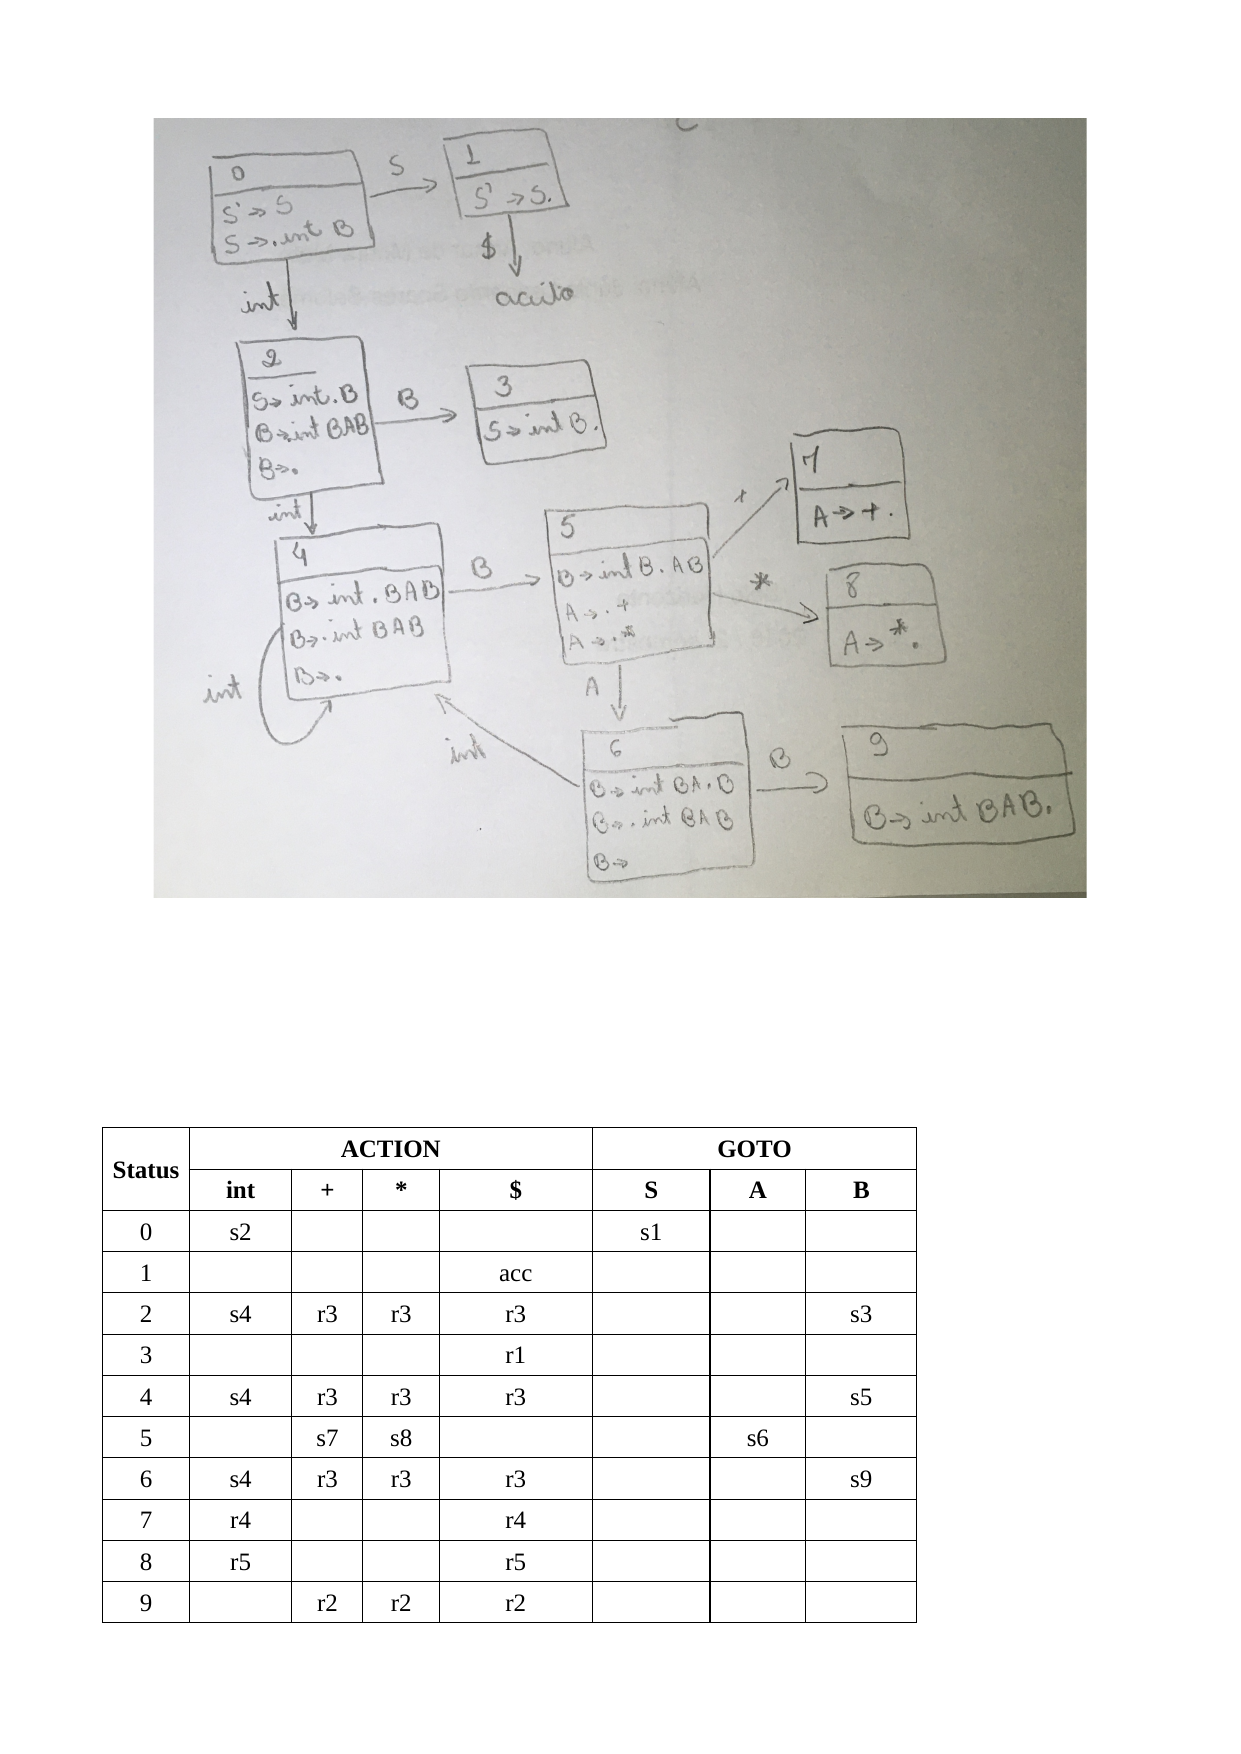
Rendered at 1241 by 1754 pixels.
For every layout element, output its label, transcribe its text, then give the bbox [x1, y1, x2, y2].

table_cell s4 [190, 1458, 291, 1498]
table_cell [806, 1252, 916, 1292]
table_cell B [806, 1170, 916, 1210]
table_cell [711, 1582, 805, 1622]
table_cell [711, 1211, 805, 1251]
table_cell [711, 1500, 805, 1540]
table_cell r3 [363, 1293, 439, 1333]
table_cell [440, 1417, 592, 1457]
table_cell [292, 1335, 362, 1375]
table_cell r3 [440, 1458, 592, 1498]
table_cell r3 [440, 1293, 592, 1333]
table_cell [593, 1500, 709, 1540]
table_cell acc [440, 1252, 592, 1292]
table_cell [593, 1293, 709, 1333]
table_cell 1 [103, 1252, 189, 1292]
table_header ACTION [190, 1128, 592, 1168]
table_cell r5 [440, 1541, 592, 1581]
table_cell [363, 1541, 439, 1581]
table_cell [806, 1211, 916, 1251]
table_cell s3 [806, 1293, 916, 1333]
table_cell S [593, 1170, 709, 1210]
table_cell r2 [363, 1582, 439, 1622]
table_cell s7 [292, 1417, 362, 1457]
table_cell s9 [806, 1458, 916, 1498]
table_cell s4 [190, 1293, 291, 1333]
table_cell * [363, 1170, 439, 1210]
table_cell 5 [103, 1417, 189, 1457]
table_cell [292, 1541, 362, 1581]
table_cell [363, 1211, 439, 1251]
table_cell 9 [103, 1582, 189, 1622]
table_cell r3 [292, 1376, 362, 1416]
table_cell r3 [292, 1293, 362, 1333]
table_cell [711, 1335, 805, 1375]
table_cell s2 [190, 1211, 291, 1251]
table_cell [593, 1458, 709, 1498]
table_cell 3 [103, 1335, 189, 1375]
table_cell + [292, 1170, 362, 1210]
table_cell s5 [806, 1376, 916, 1416]
table_cell [593, 1541, 709, 1581]
table_cell [190, 1417, 291, 1457]
table_cell r5 [190, 1541, 291, 1581]
table_cell [440, 1211, 592, 1251]
table_cell [711, 1541, 805, 1581]
table_cell s1 [593, 1211, 709, 1251]
table_cell r3 [292, 1458, 362, 1498]
table_cell [363, 1252, 439, 1292]
table_cell [593, 1376, 709, 1416]
table_cell 8 [103, 1541, 189, 1581]
table_cell 0 [103, 1211, 189, 1251]
table_cell 6 [103, 1458, 189, 1498]
table_cell A [711, 1170, 805, 1210]
table_cell r1 [440, 1335, 592, 1375]
table_cell [806, 1582, 916, 1622]
table_cell r4 [440, 1500, 592, 1540]
table_cell s4 [190, 1376, 291, 1416]
table_cell r3 [440, 1376, 592, 1416]
table_cell [593, 1582, 709, 1622]
table_cell r2 [292, 1582, 362, 1622]
table_cell $ [440, 1170, 592, 1210]
table_cell r3 [363, 1458, 439, 1498]
table_cell [711, 1458, 805, 1498]
table_cell [711, 1293, 805, 1333]
table_cell [806, 1541, 916, 1581]
table_cell [806, 1417, 916, 1457]
table_cell 4 [103, 1376, 189, 1416]
table_cell [806, 1335, 916, 1375]
table_cell int [190, 1170, 291, 1210]
table_cell [593, 1335, 709, 1375]
table_cell [292, 1252, 362, 1292]
table_cell r4 [190, 1500, 291, 1540]
table_cell [292, 1500, 362, 1540]
table_cell [806, 1500, 916, 1540]
table_cell [190, 1335, 291, 1375]
table_cell s8 [363, 1417, 439, 1457]
table_header GOTO [593, 1128, 916, 1168]
picture [153, 118, 1087, 898]
table_cell [711, 1252, 805, 1292]
table_cell s6 [711, 1417, 805, 1457]
table_cell [363, 1335, 439, 1375]
table_cell r3 [363, 1376, 439, 1416]
table_cell 7 [103, 1500, 189, 1540]
table_cell [363, 1500, 439, 1540]
table_cell [593, 1252, 709, 1292]
table_cell r2 [440, 1582, 592, 1622]
table_cell [593, 1417, 709, 1457]
table_cell [711, 1376, 805, 1416]
table_cell [292, 1211, 362, 1251]
table_cell [190, 1582, 291, 1622]
table_cell [190, 1252, 291, 1292]
table_cell 2 [103, 1293, 189, 1333]
table_header Status [103, 1128, 189, 1210]
